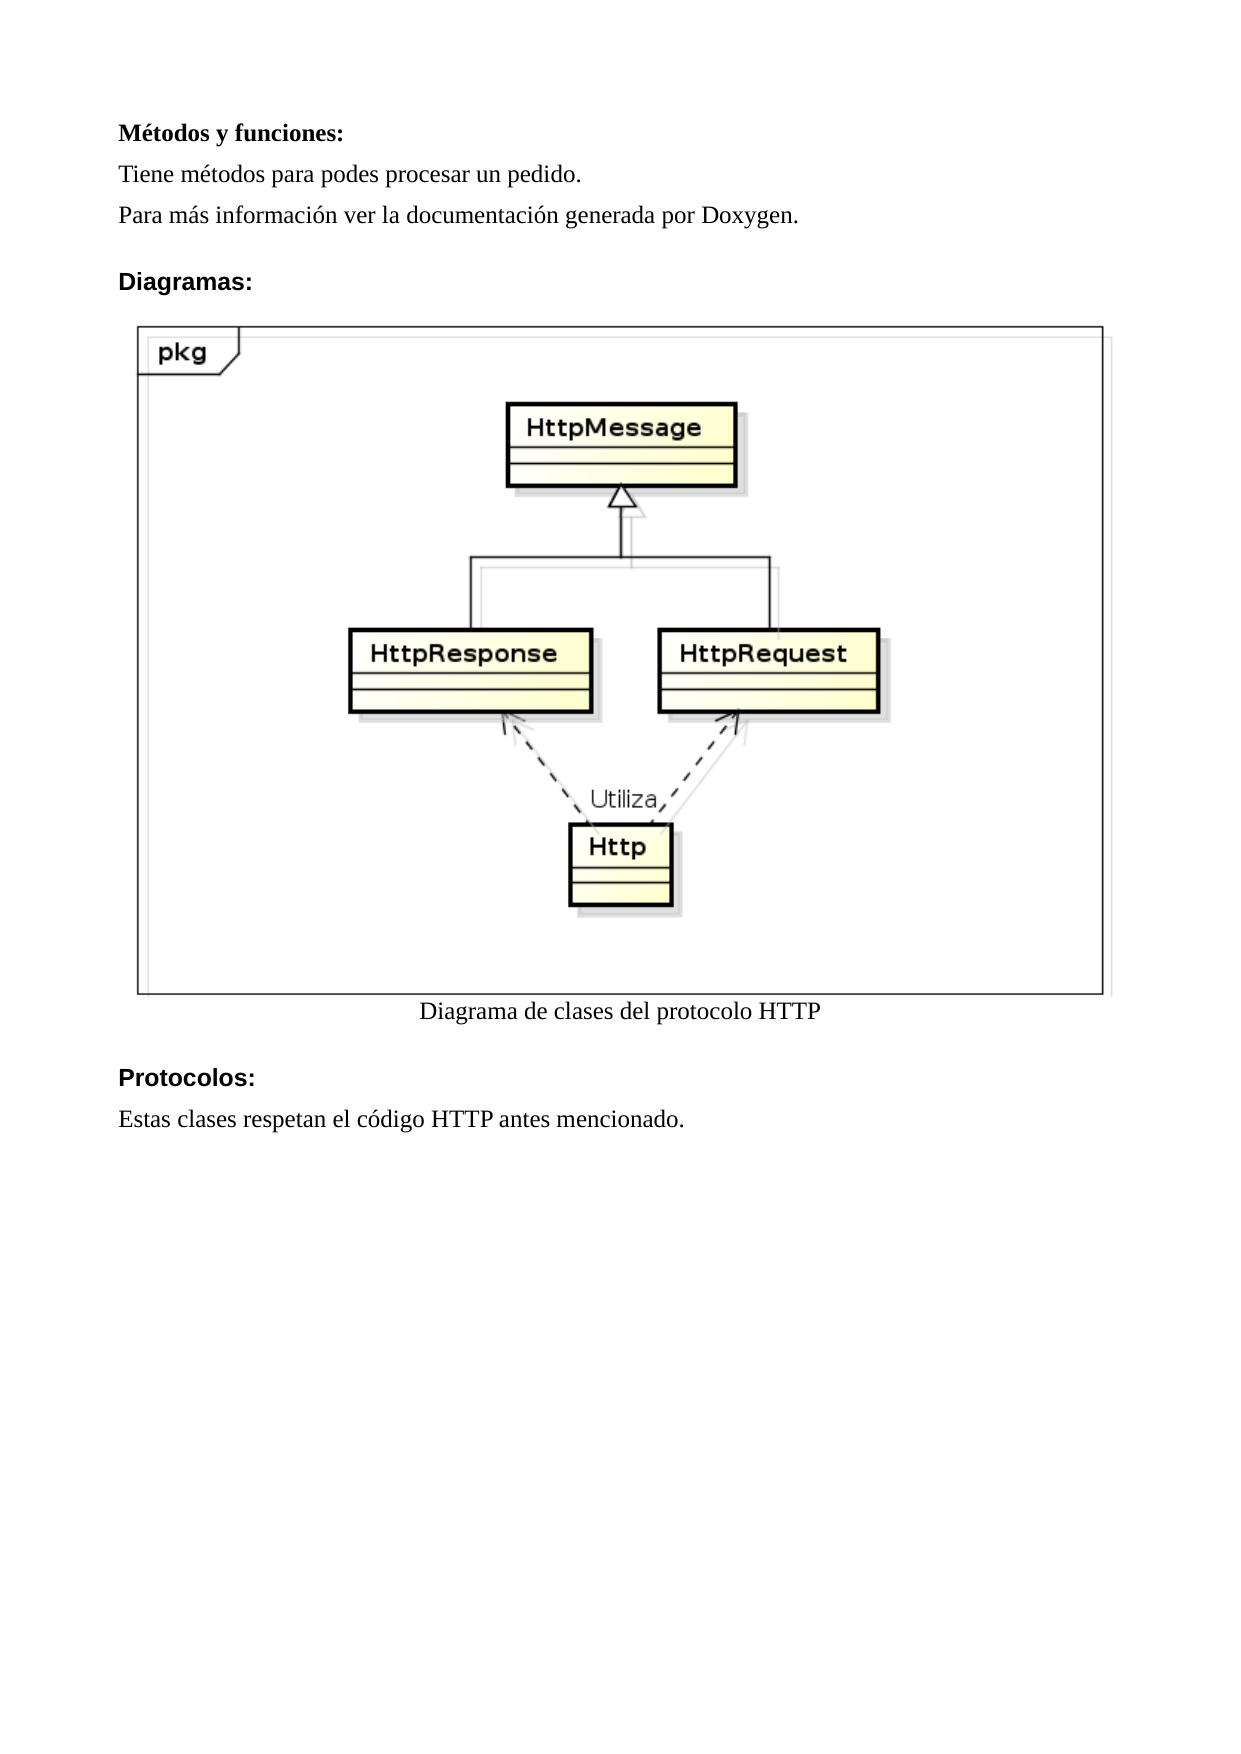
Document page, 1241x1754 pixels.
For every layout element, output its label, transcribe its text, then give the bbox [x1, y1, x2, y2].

text Métodos y funciones: [118, 118, 1122, 147]
text Para más información ver la documentación generada por Doxygen. [118, 201, 1122, 229]
text Diagrama de clases del protocolo HTTP [118, 997, 1122, 1025]
subtitle Protocolos: [118, 1063, 1122, 1091]
text Tiene métodos para podes procesar un pedido. [118, 159, 1122, 188]
picture [118, 307, 1123, 997]
subtitle Diagramas: [118, 267, 1122, 295]
text Estas clases respetan el código HTTP antes mencionado. [118, 1104, 1122, 1132]
